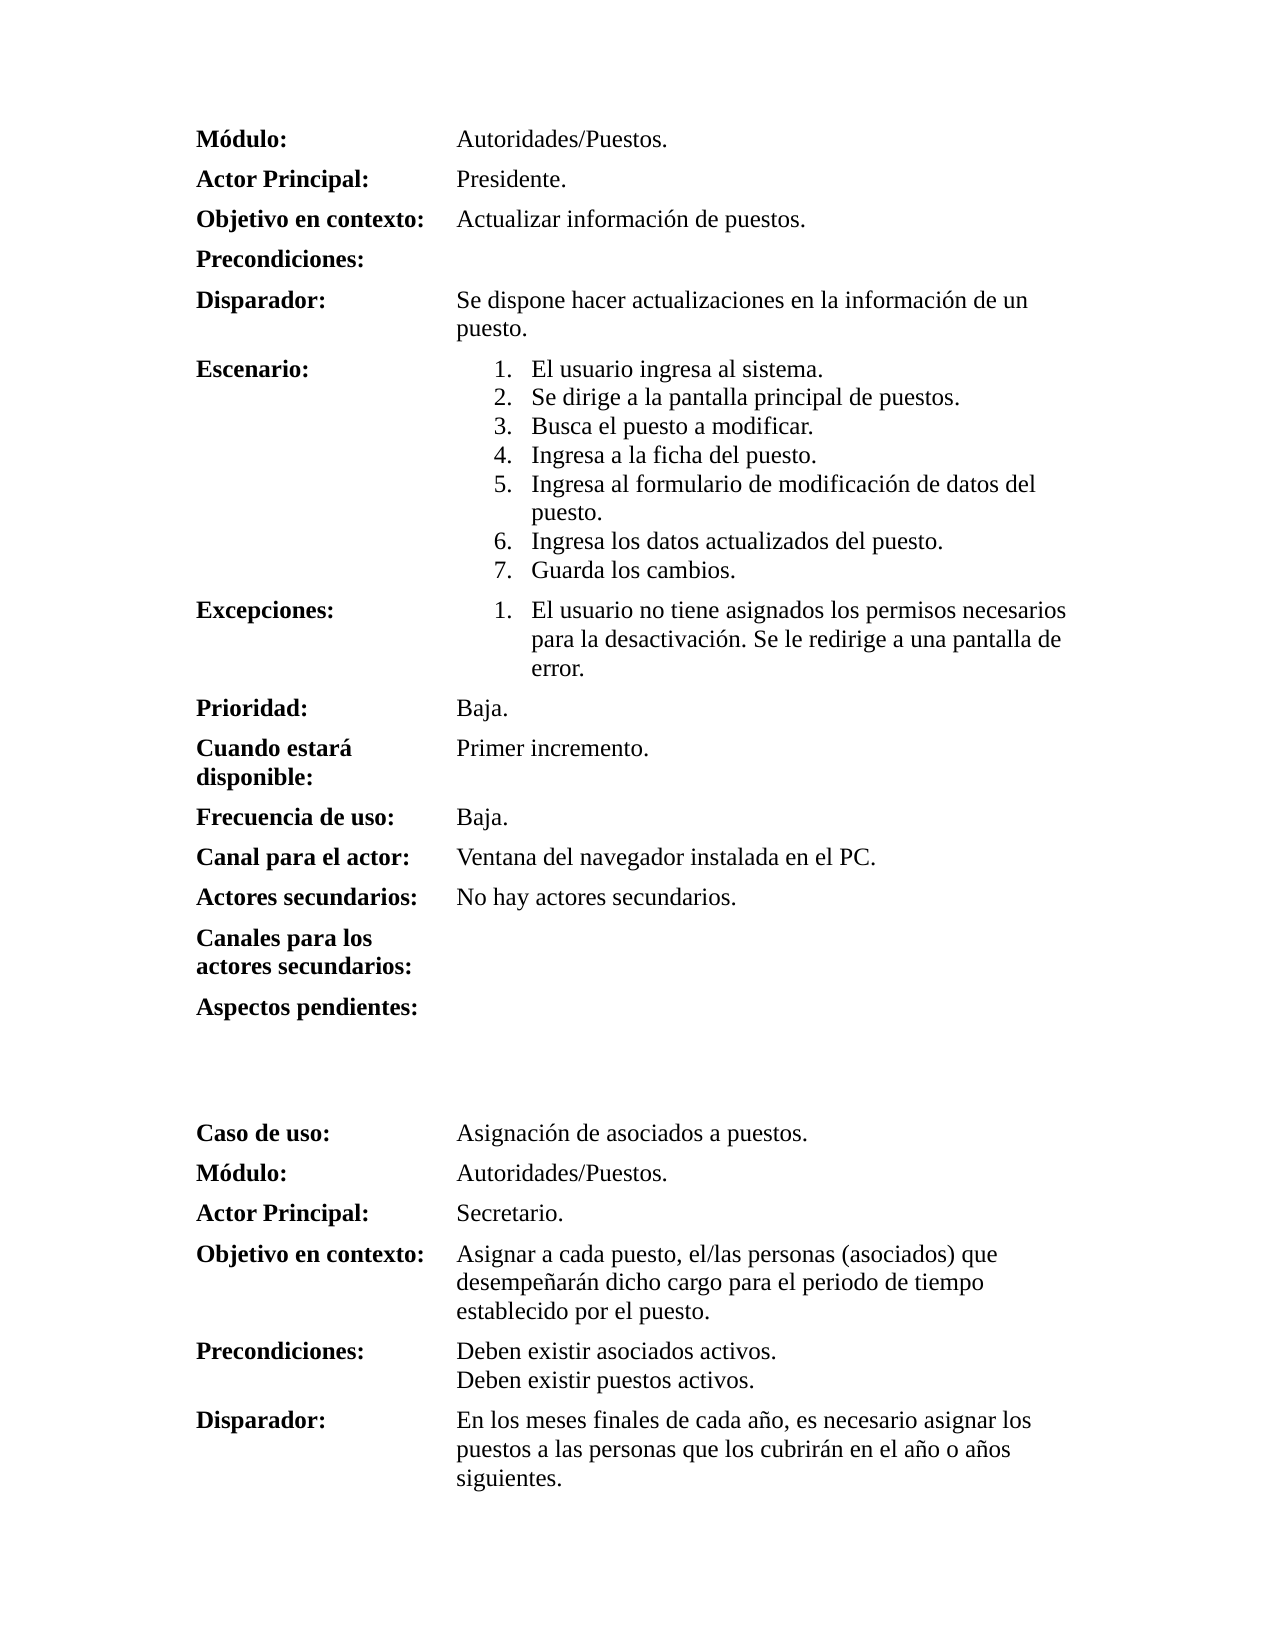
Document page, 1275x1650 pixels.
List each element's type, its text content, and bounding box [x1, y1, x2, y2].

table_cell Excepciones: [190, 589, 451, 687]
table_cell Módulo: [190, 118, 451, 158]
table_header Caso de uso: [190, 1112, 451, 1152]
table_cell El usuario ingresa al sistema. Se dirige a la pantalla principal de puestos. Busca el puesto a modificar. Ingresa a la ficha del puesto. Ingresa al formulario de modificación de datos del puesto. Ingresa los datos actualizados del puesto. Guarda los cambios. [451, 348, 1093, 589]
table_cell Disparador: [190, 279, 451, 348]
table_cell [451, 239, 1093, 279]
table_cell Disparador: [190, 1400, 451, 1497]
table_cell En los meses finales de cada año, es necesario asignar los puestos a las personas que los cubrirán en el año o años siguientes. [451, 1400, 1093, 1497]
table_cell Objetivo en contexto: [190, 1233, 451, 1331]
table_cell Escenario: [190, 348, 451, 589]
table_cell Actores secundarios: [190, 877, 451, 917]
table_cell Canal para el actor: [190, 836, 451, 877]
table_cell [451, 917, 1093, 986]
table_cell Objetivo en contexto: [190, 199, 451, 239]
table_cell Asignar a cada puesto, el/las personas (asociados) que desempeñarán dicho cargo para el periodo de tiempo establecido por el puesto. [451, 1233, 1093, 1331]
table_cell No hay actores secundarios. [451, 877, 1093, 917]
table_cell Precondiciones: [190, 1331, 451, 1399]
table_cell Frecuencia de uso: [190, 796, 451, 836]
table_cell Actualizar información de puestos. [451, 199, 1093, 239]
table_cell Módulo: [190, 1153, 451, 1193]
table_cell Se dispone hacer actualizaciones en la información de un puesto. [451, 279, 1093, 348]
table_cell Primer incremento. [451, 727, 1093, 796]
table_cell Prioridad: [190, 687, 451, 727]
table_header Asignación de asociados a puestos. [451, 1112, 1093, 1152]
table_cell Actor Principal: [190, 158, 451, 198]
table_cell El usuario no tiene asignados los permisos necesarios para la desactivación. Se le redirige a una pantalla de error. [451, 589, 1093, 687]
table_cell Secretario. [451, 1193, 1093, 1233]
table_cell Aspectos pendientes: [190, 986, 451, 1026]
table_cell Baja. [451, 687, 1093, 727]
table_cell Actor Principal: [190, 1193, 451, 1233]
table_cell Presidente. [451, 158, 1093, 198]
table_cell Precondiciones: [190, 239, 451, 279]
table_cell Ventana del navegador instalada en el PC. [451, 836, 1093, 877]
table_cell Canales para los actores secundarios: [190, 917, 451, 986]
table_cell Baja. [451, 796, 1093, 836]
table_cell Autoridades/Puestos. [451, 1153, 1093, 1193]
table_cell Cuando estará disponible: [190, 727, 451, 796]
table_cell [451, 986, 1093, 1026]
table_cell Deben existir asociados activos. Deben existir puestos activos. [451, 1331, 1093, 1399]
table_cell Autoridades/Puestos. [451, 118, 1093, 158]
